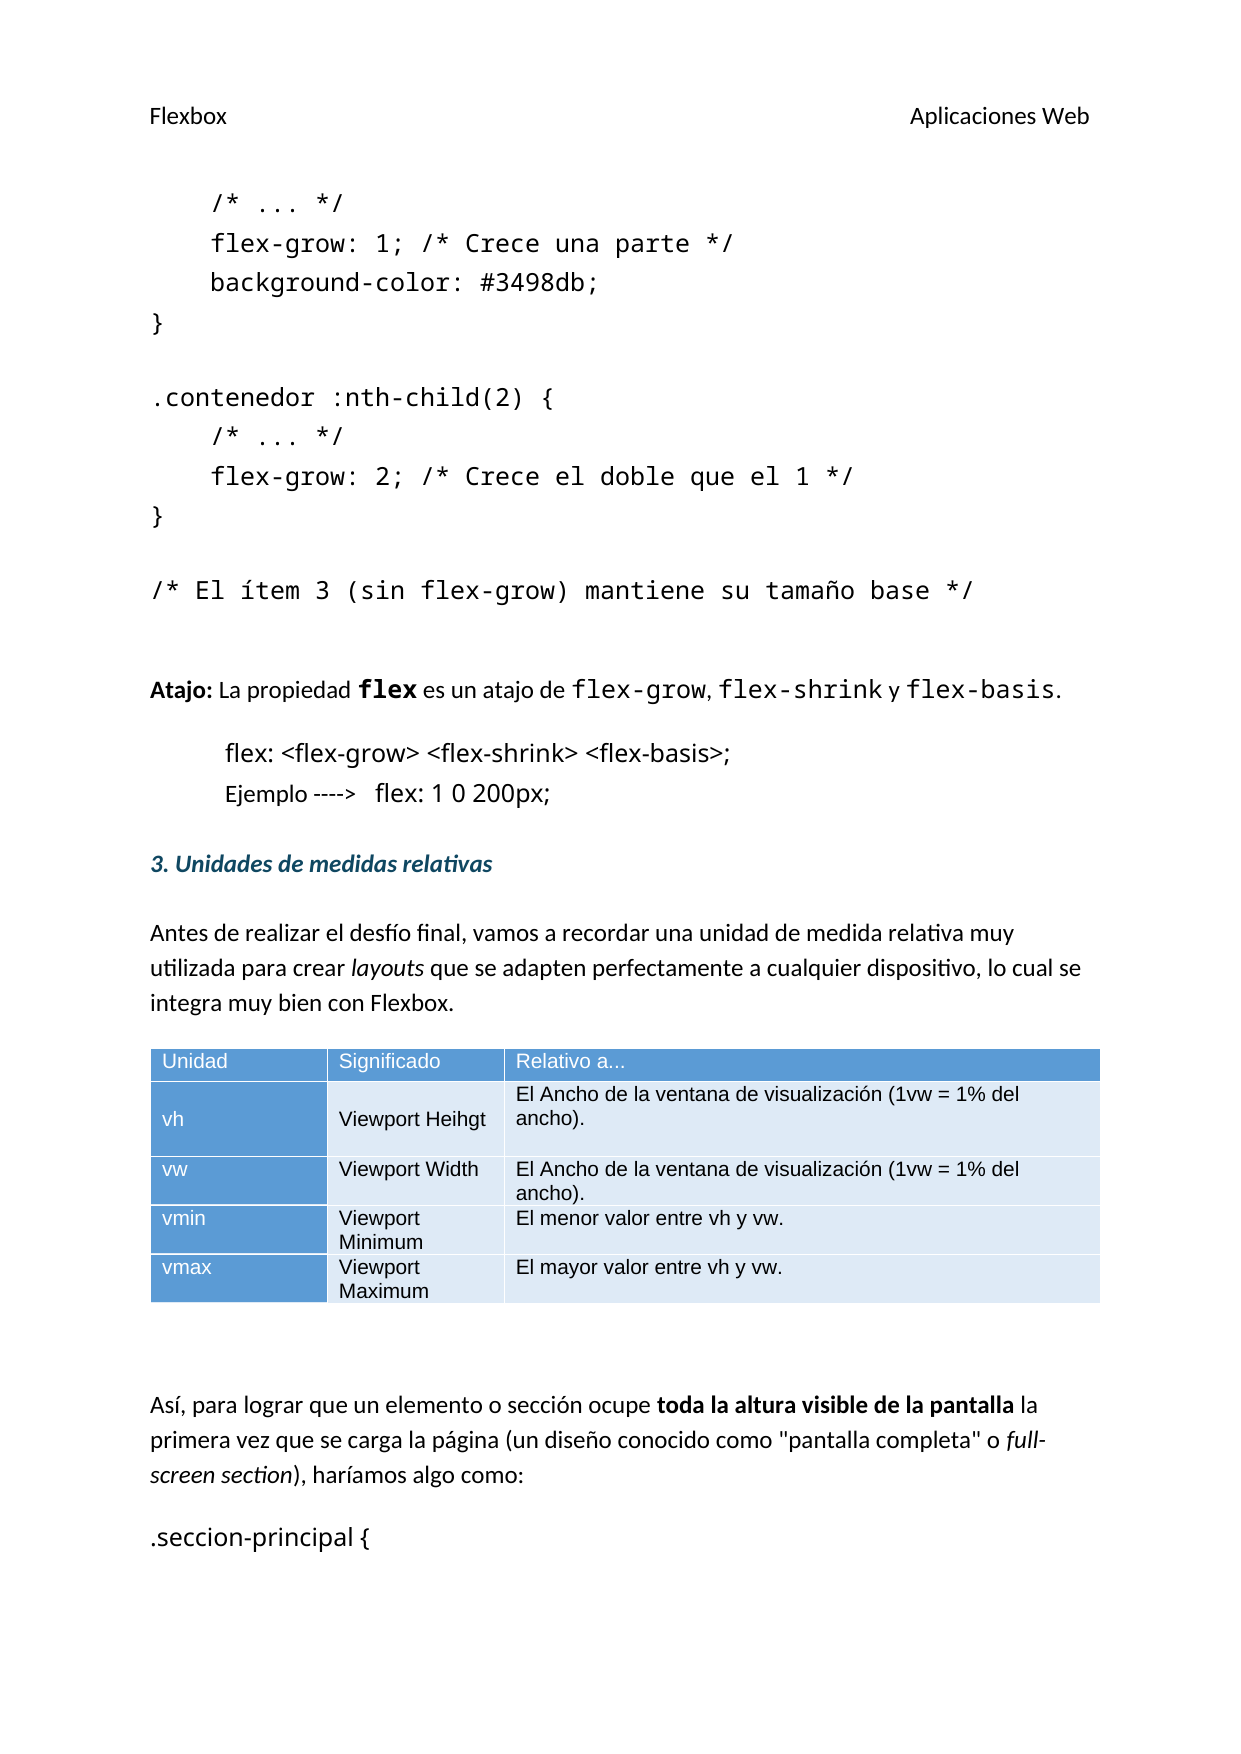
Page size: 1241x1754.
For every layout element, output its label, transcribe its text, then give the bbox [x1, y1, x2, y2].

text Atajo: La propiedad flex es un atajo de flex-grow, flex-shrink y flex-basis. [150, 672, 1090, 706]
table_cell El menor valor entre vh y vw. [505, 1206, 1100, 1253]
table_cell Viewport Maximum [328, 1255, 504, 1302]
table_cell El Ancho de la ventana de visualización (1vw = 1% del ancho). [505, 1157, 1100, 1204]
table_header Relativo a... [505, 1049, 1100, 1081]
table_header Significado [328, 1049, 504, 1081]
text Antes de realizar el desfío final, vamos a recordar una unidad de medida relativa muy utilizada para crear layouts que se adapten perfectamente a cualquier dispositivo, lo cual se integra muy bien con Flexbox. [150, 917, 1090, 1018]
list Ejemplo ----> flex: 1 0 200px; [225, 776, 1090, 810]
table_cell vw [151, 1157, 327, 1204]
table_cell vmin [151, 1206, 327, 1253]
subtitle 3. Unidades de medidas relativas [150, 848, 1090, 879]
table_cell El Ancho de la ventana de visualización (1vw = 1% del ancho). [505, 1082, 1100, 1156]
table_cell El mayor valor entre vh y vw. [505, 1255, 1100, 1302]
table_cell Viewport Minimum [328, 1206, 504, 1253]
table_cell Viewport Heihgt [328, 1082, 504, 1156]
table_header Unidad [151, 1049, 327, 1081]
table_cell Viewport Width [328, 1157, 504, 1204]
table_cell vmax [151, 1255, 327, 1302]
text /* ... */ flex-grow: 1; /* Crece una parte */ background-color: #3498db; } .contenedor :nth-child(2) { /* ... */ flex-grow: 2; /* Crece el doble que el 1 */ } /* El ítem 3 (sin flex-grow) mantiene su tamaño base */ [150, 186, 1090, 642]
table_cell vh [151, 1082, 327, 1156]
list flex: <flex-grow> <flex-shrink> <flex-basis>; [225, 736, 1090, 770]
text Así, para lograr que un elemento o sección ocupe toda la altura visible de la pantalla la primera vez que se carga la página (un diseño conocido como "pantalla completa" o full-screen section), haríamos algo como: [150, 1389, 1090, 1490]
text .seccion-principal { [150, 1520, 1090, 1554]
